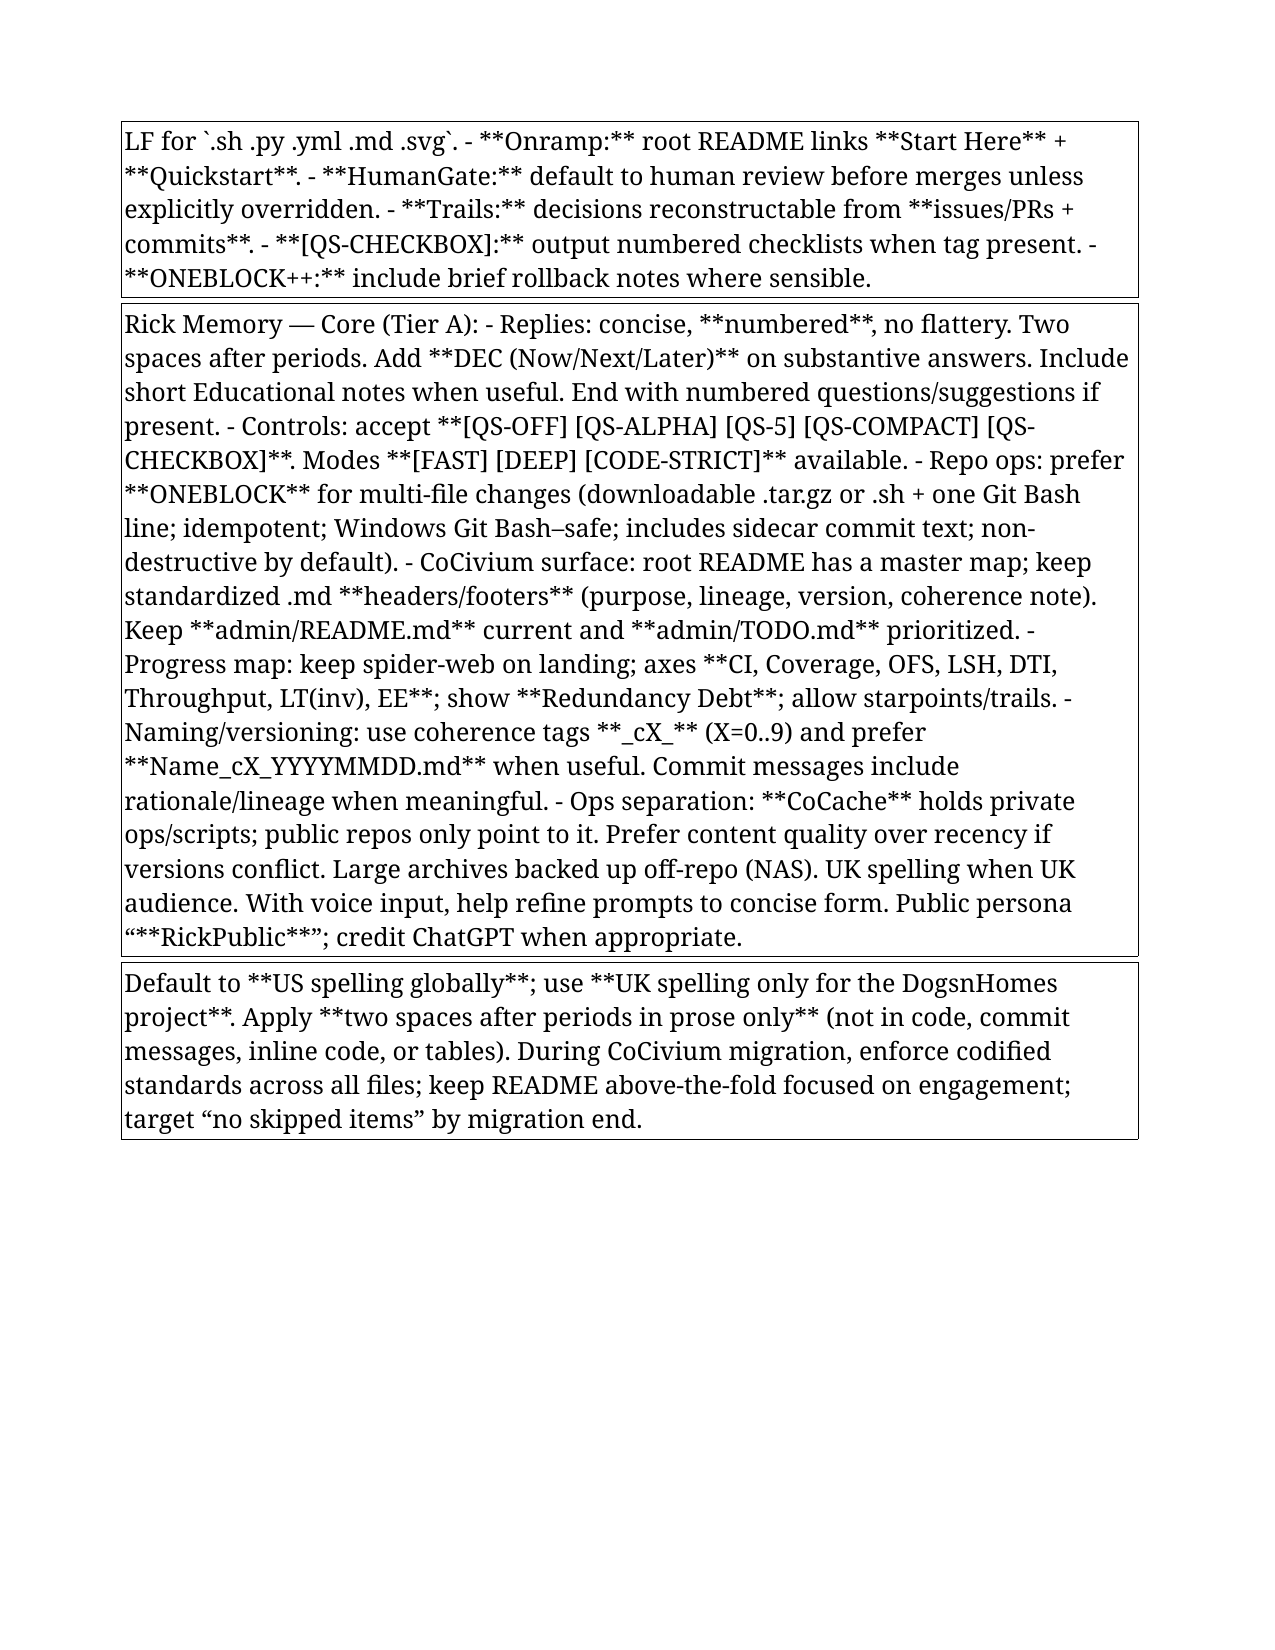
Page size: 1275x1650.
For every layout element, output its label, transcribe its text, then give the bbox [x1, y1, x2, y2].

table_cell [1141, 118, 1157, 300]
table_cell Rick Memory — Core (Tier A): - Replies: concise, **numbered**, no flattery. Two spaces after periods. Add **DEC (Now/Next/Later)** on substantive answers. Include short Educational notes when useful. End with numbered questions/suggestions if present. - Controls: accept **[QS-OFF] [QS-ALPHA] [QS-5] [QS-COMPACT] [QS-CHECKBOX]**. Modes **[FAST] [DEEP] [CODE-STRICT]** available. - Repo ops: prefer **ONEBLOCK** for multi-file changes (downloadable .tar.gz or .sh + one Git Bash line; idempotent; Windows Git Bash–safe; includes sidecar commit text; non-destructive by default). - CoCivium surface: root README has a master map; keep standardized .md **headers/footers** (purpose, lineage, version, coherence note). Keep **admin/README.md** current and **admin/TODO.md** prioritized. - Progress map: keep spider‑web on landing; axes **CI, Coverage, OFS, LSH, DTI, Throughput, LT(inv), EE**; show **Redundancy Debt**; allow starpoints/trails. - Naming/versioning: use coherence tags **_cX_** (X=0..9) and prefer **Name_cX_YYYYMMDD.md** when useful. Commit messages include rationale/lineage when meaningful. - Ops separation: **CoCache** holds private ops/scripts; public repos only point to it. Prefer content quality over recency if versions conflict. Large archives backed up off‑repo (NAS). UK spelling when UK audience. With voice input, help refine prompts to concise form. Public persona “**RickPublic**”; credit ChatGPT when appropriate. [118, 300, 1141, 959]
table_cell LF for `.sh .py .yml .md .svg`. - **Onramp:** root README links **Start Here** + **Quickstart**. - **HumanGate:** default to human review before merges unless explicitly overridden. - **Trails:** decisions reconstructable from **issues/PRs + commits**. - **[QS-CHECKBOX]:** output numbered checklists when tag present. - **ONEBLOCK++:** include brief rollback notes where sensible. [118, 118, 1141, 300]
table_cell [1141, 300, 1157, 959]
table_cell Default to **US spelling globally**; use **UK spelling only for the DogsnHomes project**. Apply **two spaces after periods in prose only** (not in code, commit messages, inline code, or tables). During CoCivium migration, enforce codified standards across all files; keep README above-the-fold focused on engagement; target “no skipped items” by migration end. [118, 959, 1141, 1142]
table_cell [1141, 959, 1157, 1142]
